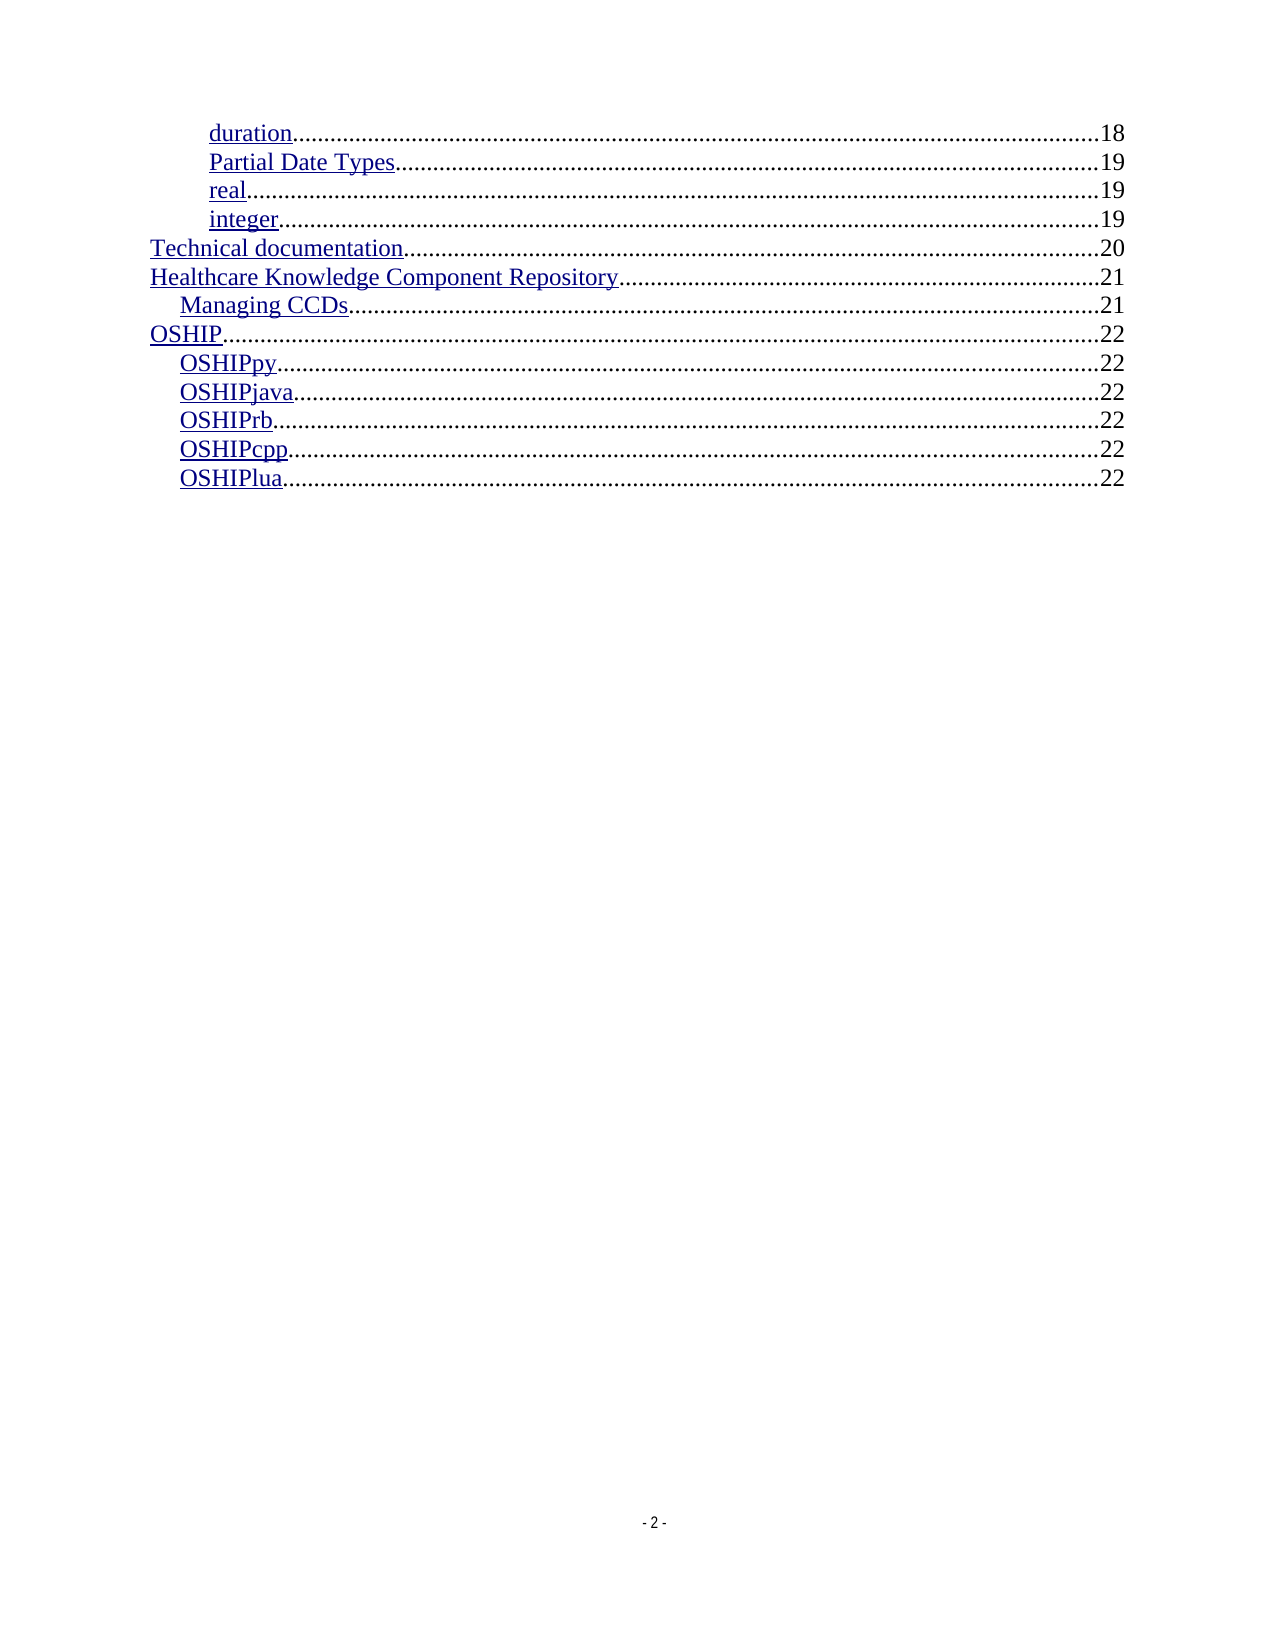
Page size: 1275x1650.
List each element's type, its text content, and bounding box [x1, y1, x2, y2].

text real 19 [209, 176, 1125, 204]
text OSHIP 22 [150, 319, 1125, 348]
text OSHIPrb 22 [179, 406, 1125, 434]
text integer 19 [209, 204, 1125, 233]
text OSHIPlua 22 [179, 463, 1125, 492]
text OSHIPpy 22 [179, 348, 1125, 377]
text Technical documentation 20 [150, 233, 1125, 262]
text Managing CCDs 21 [179, 291, 1125, 319]
text OSHIPjava 22 [179, 377, 1125, 406]
text Partial Date Types 19 [209, 147, 1125, 176]
text Healthcare Knowledge Component Repository 21 [150, 262, 1125, 291]
text duration 18 [209, 118, 1125, 147]
text OSHIPcpp 22 [179, 434, 1125, 463]
